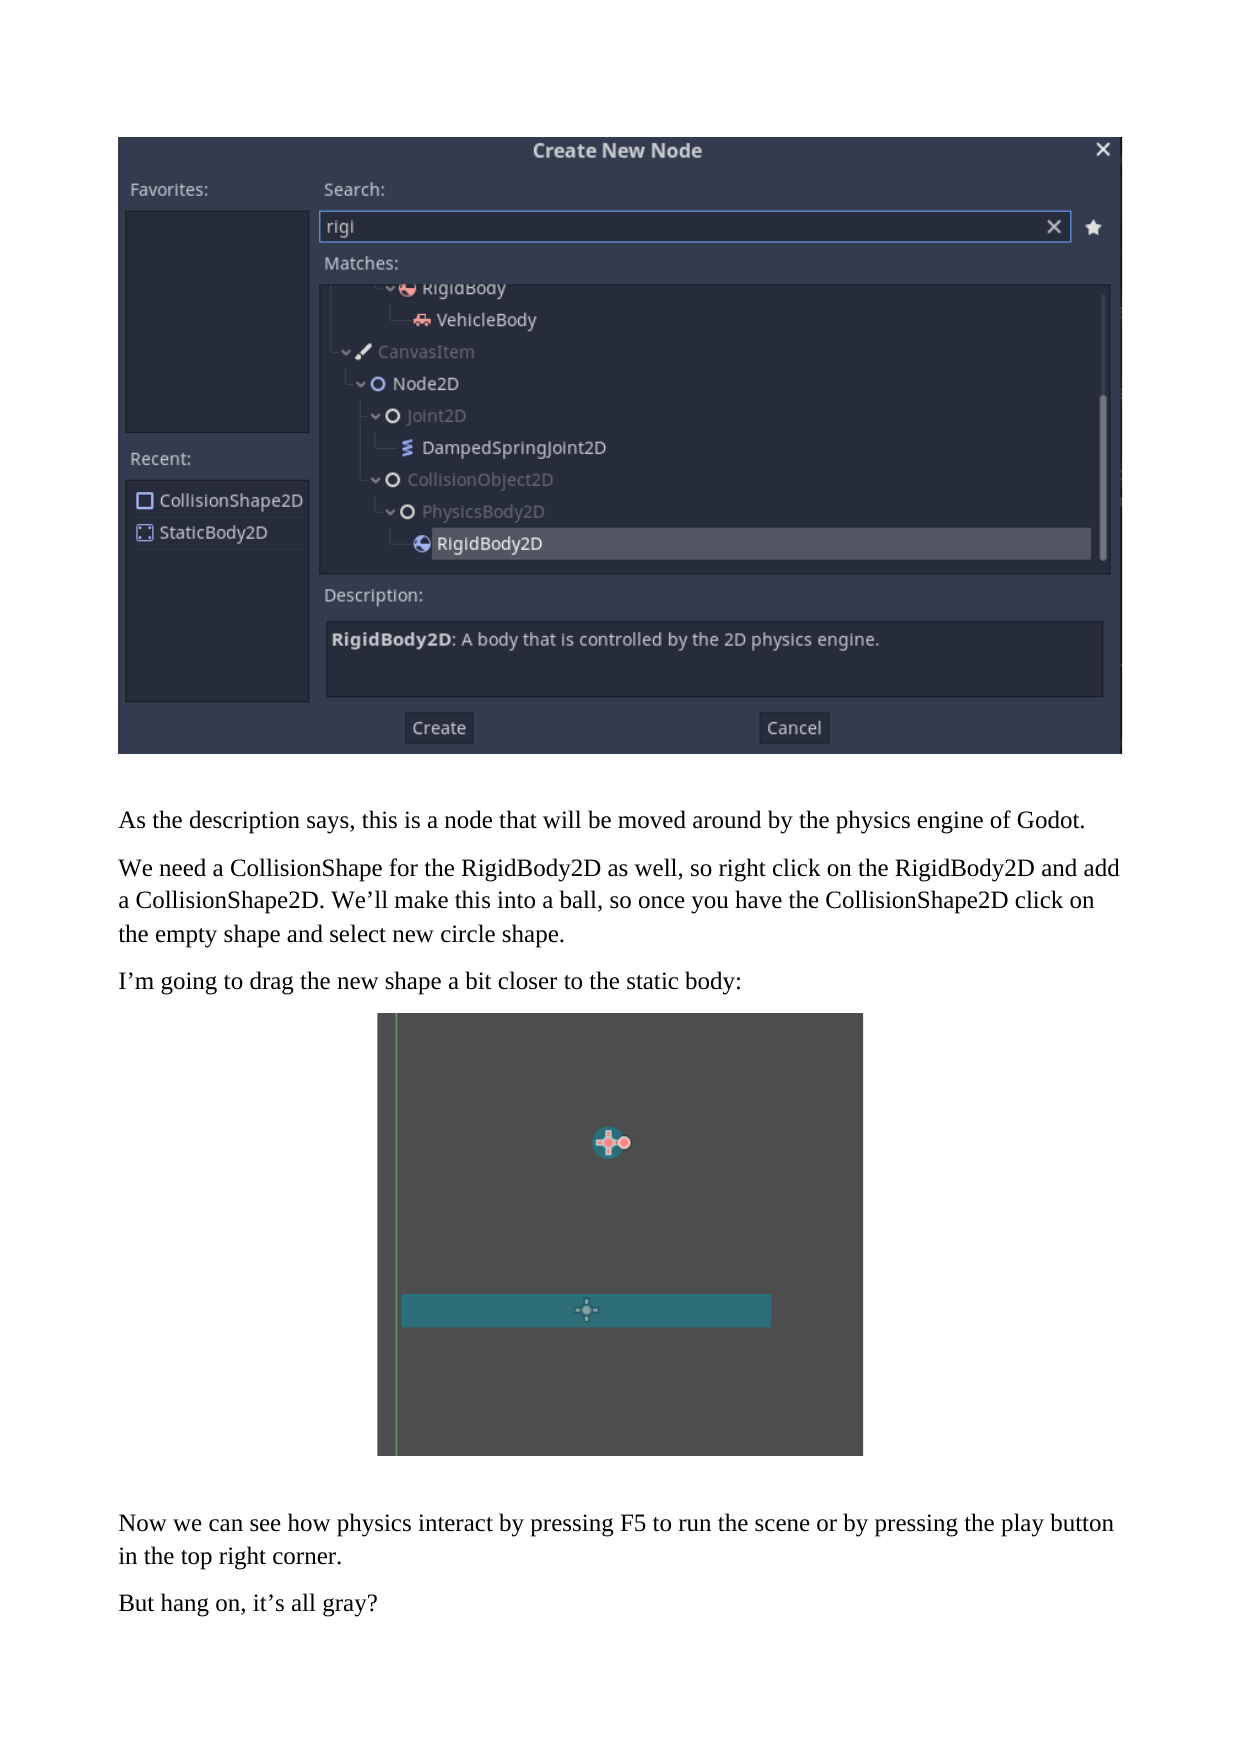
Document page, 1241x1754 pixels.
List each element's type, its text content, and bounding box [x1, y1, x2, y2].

text As the description says, this is a node that will be moved around by the physics engine of Godot. [118, 805, 1122, 834]
picture [118, 137, 1123, 754]
text But hang on, it’s all gray? [118, 1588, 1122, 1617]
text Now we can see how physics interact by pressing F5 to run the scene or by pressing the play button in the top right corner. [118, 1508, 1122, 1570]
text We need a CollisionShape for the RigidBody2D as well, so right click on the RigidBody2D and add a CollisionShape2D. We’ll make this into a ball, so once you have the CollisionShape2D click on the empty shape and select new circle shape. [118, 853, 1122, 947]
picture [377, 1013, 864, 1456]
text I’m going to drag the new shape a bit closer to the static body: [118, 966, 1122, 995]
